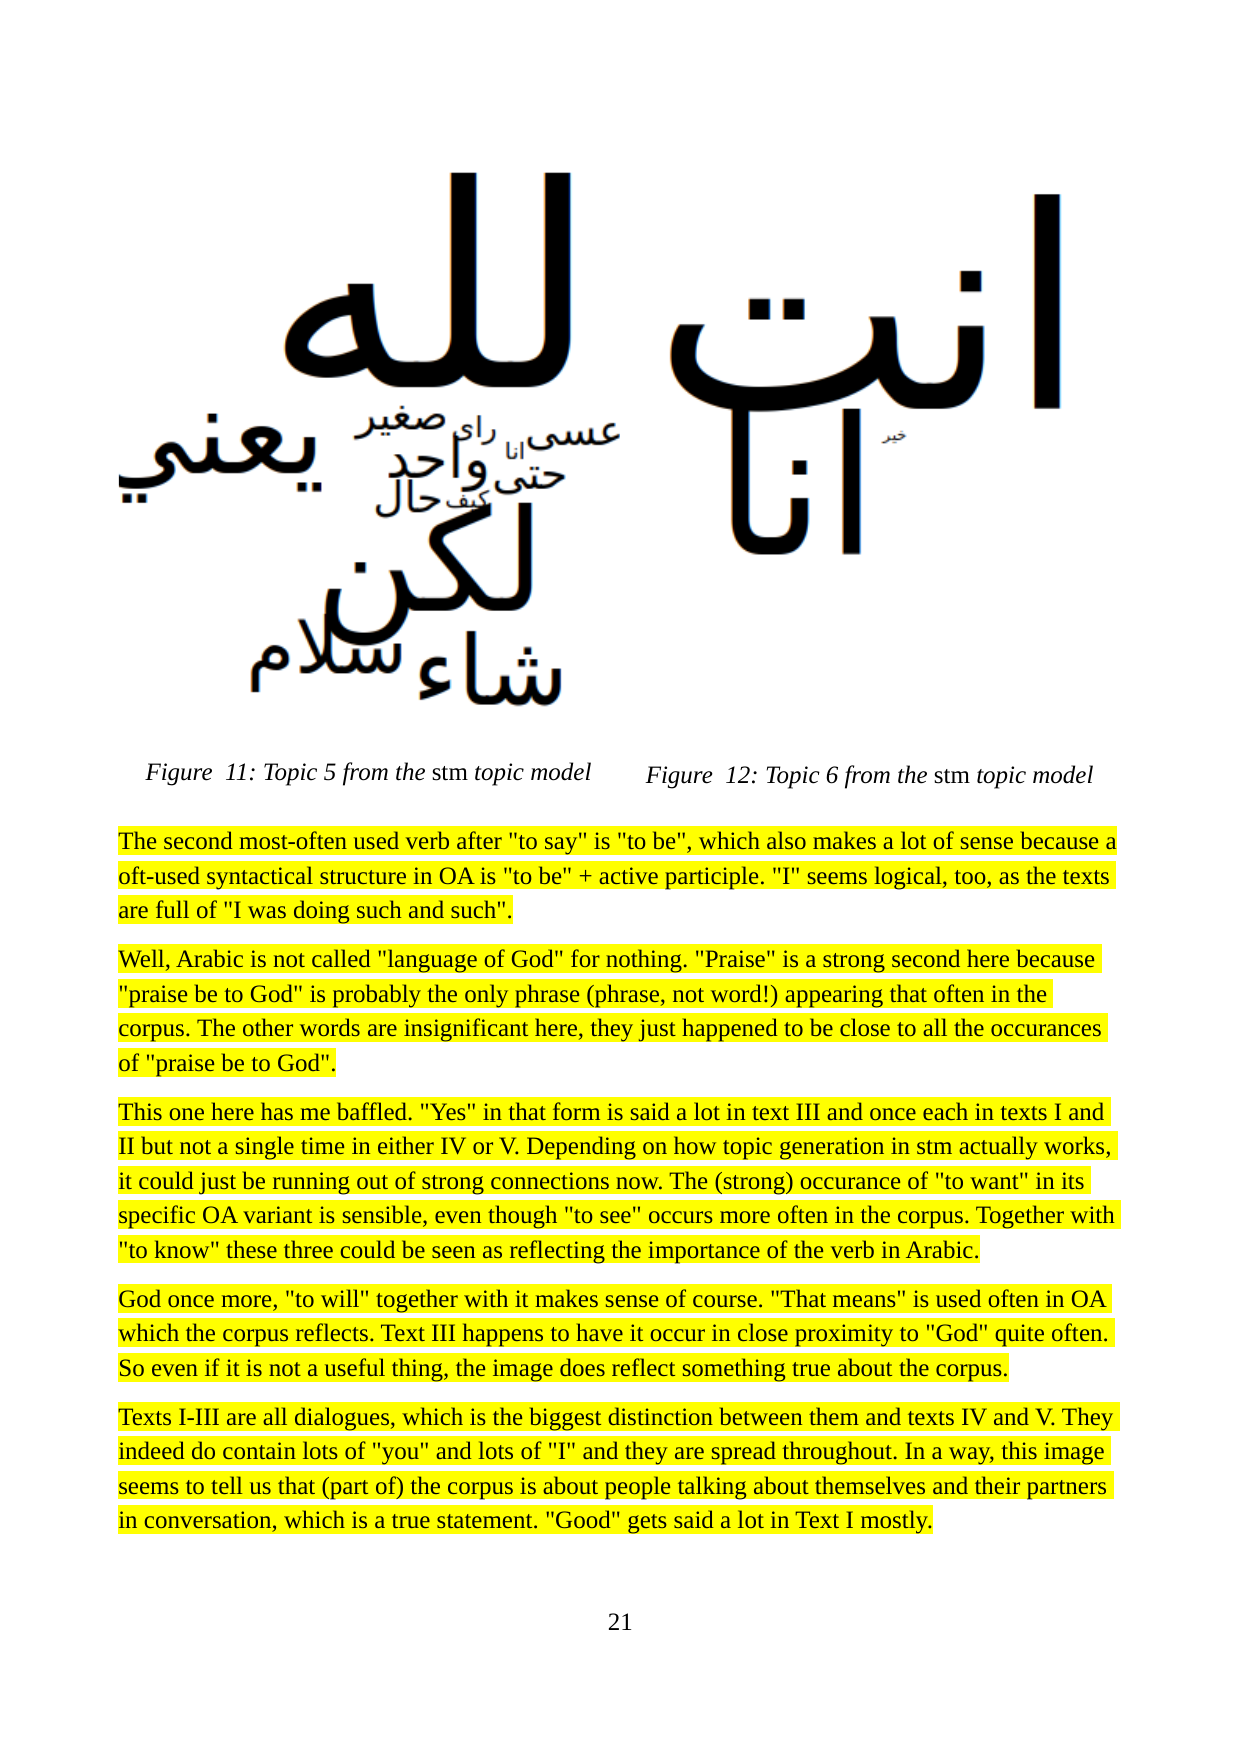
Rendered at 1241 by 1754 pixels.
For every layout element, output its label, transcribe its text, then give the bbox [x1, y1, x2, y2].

text Texts I-III are all dialogues, which is the biggest distinction between them and texts IV and V. They indeed do contain lots of "you" and lots of "I" and they are spread throughout. In a way, this image seems to tell us that (part of) the corpus is about people talking about themselves and their partners in conversation, which is a true statement. "Good" gets said a lot in Text I mostly. [118, 1402, 1122, 1534]
text God once more, "to will" together with it makes sense of course. "That means" is used often in OA which the corpus reflects. Text III happens to have it occur in close proximity to "God" quite often. So even if it is not a useful thing, the image does reflect something true about the corpus. [118, 1284, 1122, 1382]
text This one here has me baffled. "Yes" in that form is said a lot in text III and once each in texts I and II but not a single time in either IV or V. Depending on how topic generation in stm actually works, it could just be running out of strong connections now. The (strong) occurance of "to want" in its specific OA variant is sensible, even though "to see" occurs more often in the corpus. Together with "to know" these three could be seen as reflecting the importance of the verb in Arabic. [118, 1097, 1122, 1263]
text Figure 12: Topic 6 from the stm topic model [620, 131, 1121, 789]
picture [118, 130, 620, 758]
picture [647, 130, 1094, 716]
text Well, Arabic is not called "language of God" for nothing. "Praise" is a strong second here because "praise be to God" is probably the only phrase (phrase, not word!) appearing that often in the corpus. The other words are insignificant here, they just happened to be close to all the occurances of "praise be to God". [118, 944, 1122, 1077]
text Figure 11: Topic 5 from the stm topic model [119, 758, 620, 786]
text The second most-often used verb after "to say" is "to be", which also makes a lot of sense because a oft-used syntactical structure in OA is "to be" + active participle. "I" seems logical, too, as the texts are full of "I was doing such and such". [118, 118, 1122, 924]
